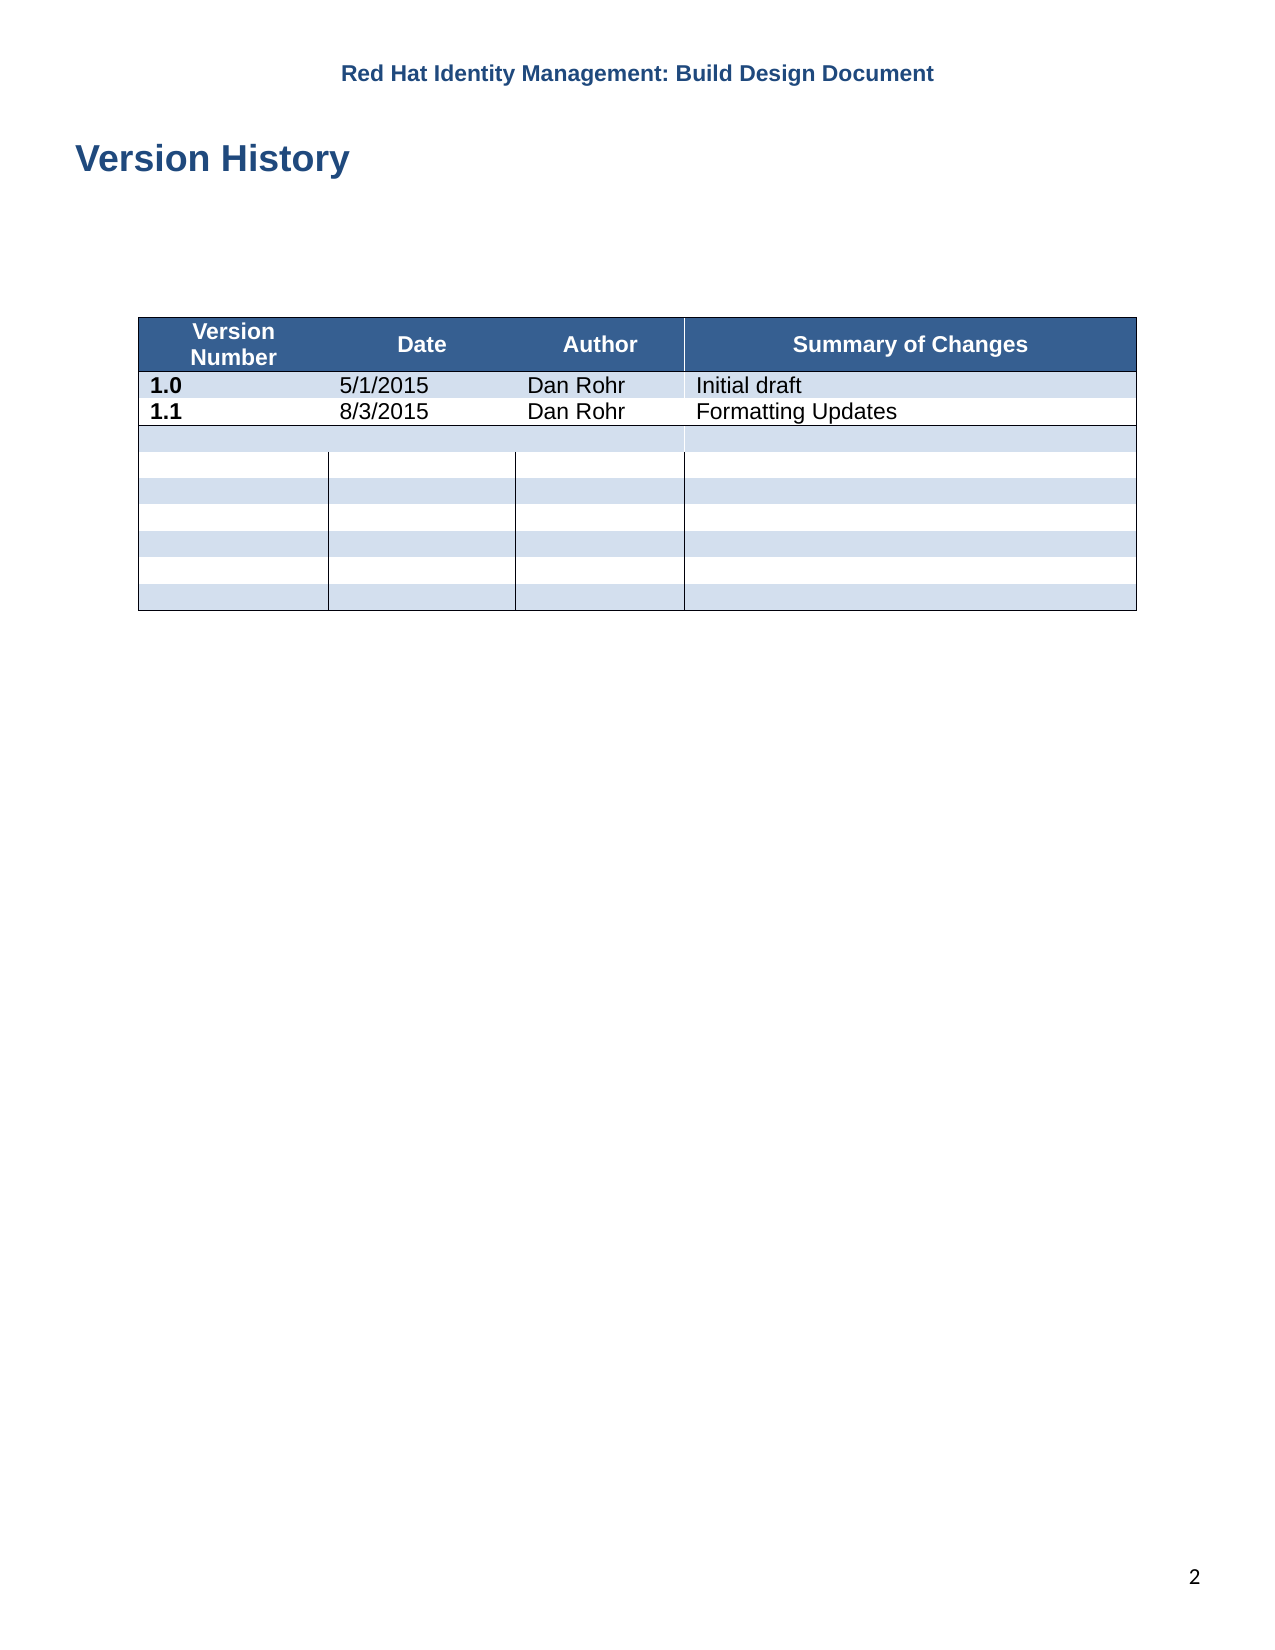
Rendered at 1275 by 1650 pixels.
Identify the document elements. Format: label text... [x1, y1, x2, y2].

table_cell [139, 505, 328, 531]
table_header Date [328, 318, 516, 371]
table_cell [516, 505, 684, 531]
table_cell 8/3/2015 [328, 398, 516, 424]
table_cell [685, 452, 1136, 478]
table_cell [329, 531, 515, 557]
table_cell [329, 505, 515, 531]
table_cell 1.0 [139, 372, 328, 398]
table_cell 5/1/2015 [328, 372, 516, 398]
table_cell [685, 531, 1136, 557]
subtitle Version History [75, 136, 1200, 179]
table_cell Initial draft [685, 372, 1136, 398]
table_cell [139, 584, 328, 610]
table_cell [516, 531, 684, 557]
table_cell Dan Rohr [516, 372, 684, 398]
table_cell [685, 505, 1136, 531]
table_cell [139, 452, 328, 478]
table_cell [139, 557, 328, 584]
table_cell 1.1 [139, 398, 328, 424]
table_cell [329, 452, 515, 478]
table_cell [685, 478, 1136, 504]
table_cell [139, 531, 328, 557]
table_cell [516, 452, 684, 478]
table_header Summary of Changes [685, 318, 1136, 371]
table_cell [685, 557, 1136, 584]
table_cell [516, 584, 684, 610]
table_cell [139, 426, 328, 452]
table_cell [516, 557, 684, 584]
table_cell [516, 478, 684, 504]
table_cell [329, 557, 515, 584]
table_header Author [516, 318, 684, 371]
table_cell Dan Rohr [516, 398, 684, 424]
table_header Version Number [139, 318, 328, 371]
table_cell [329, 584, 515, 610]
table_cell [685, 426, 1136, 452]
table_cell [685, 584, 1136, 610]
table_cell [139, 478, 328, 504]
table_cell [516, 426, 684, 452]
table_cell [328, 426, 516, 452]
table_cell [329, 478, 515, 504]
table_cell Formatting Updates [685, 398, 1136, 424]
